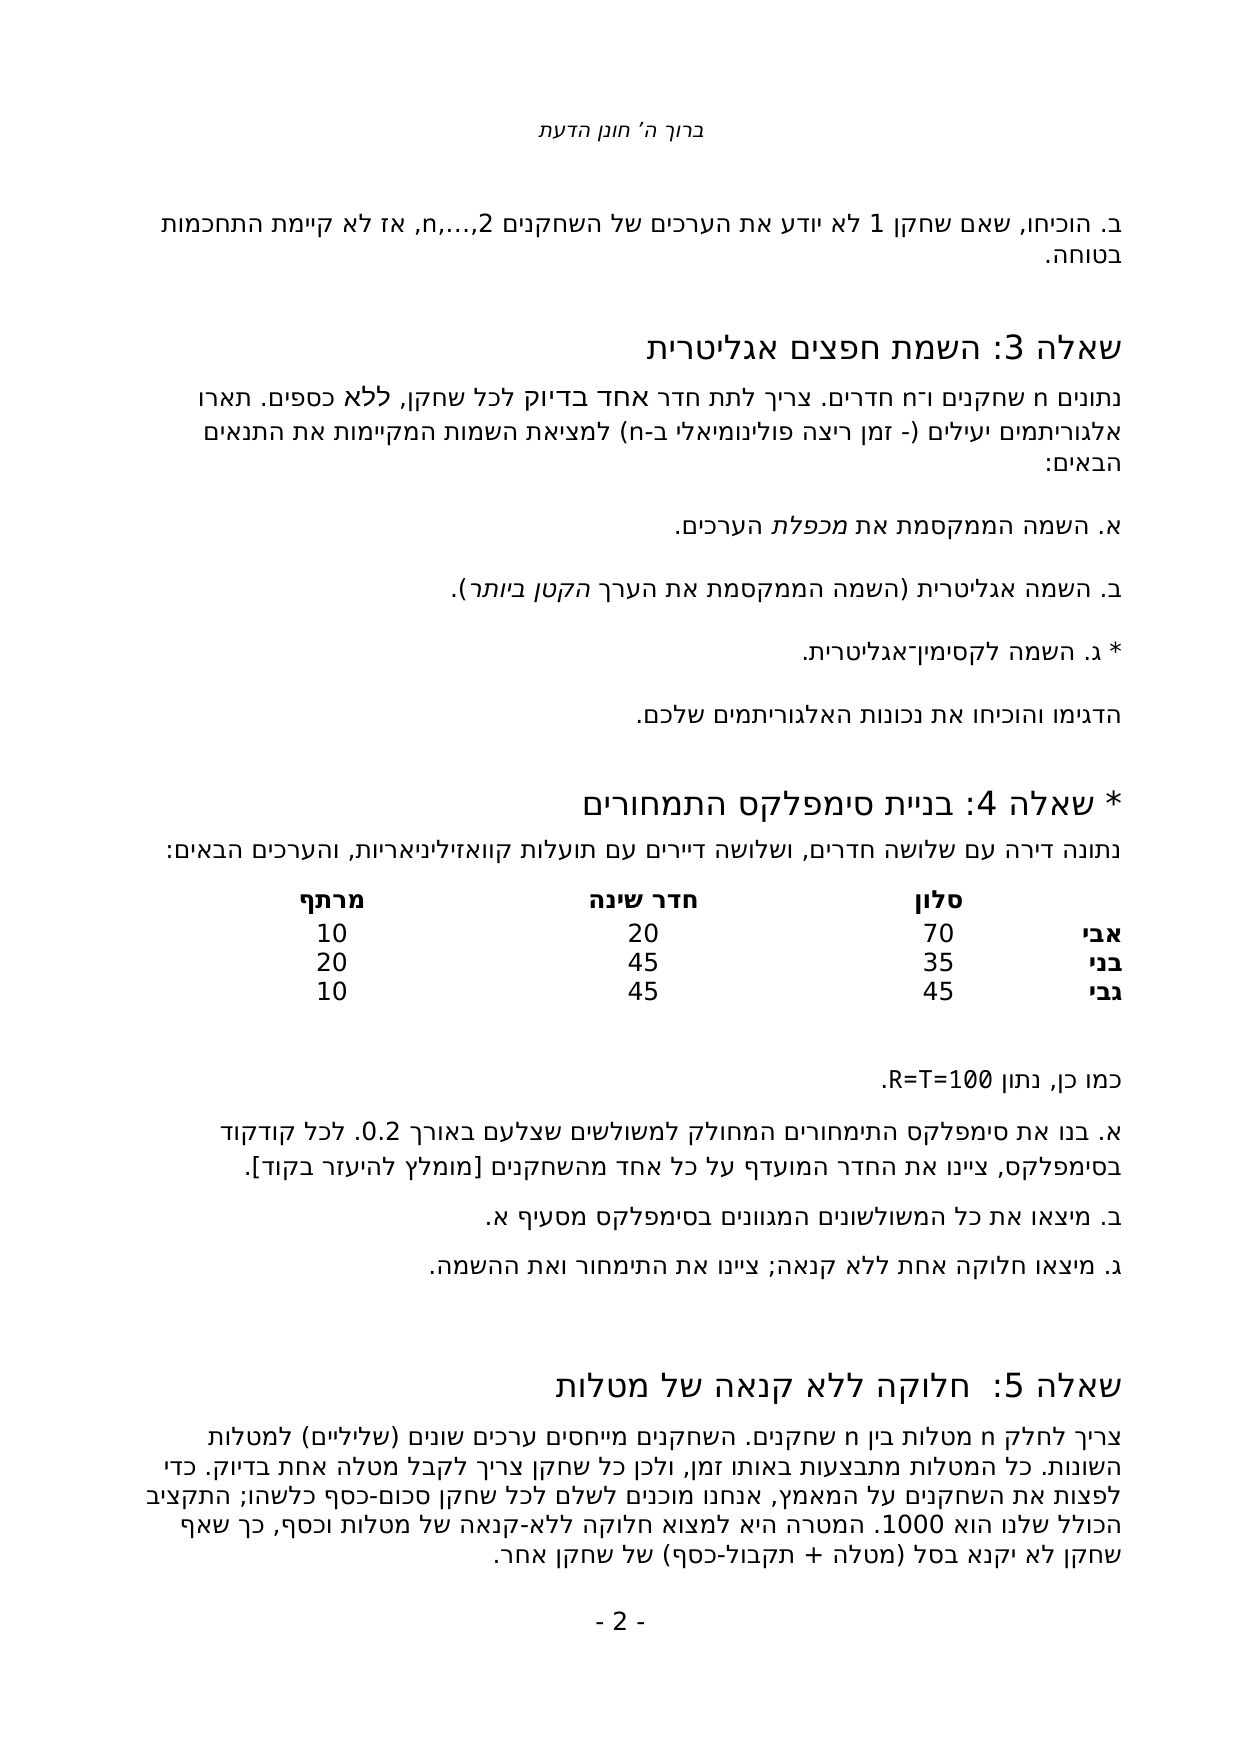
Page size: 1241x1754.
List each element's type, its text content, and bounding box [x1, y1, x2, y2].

table_cell 35 [803, 948, 1075, 977]
text נתונים n שחקנים ו־n חדרים. צריך לתת חדר אחד בדיוק לכל שחקן, ללא כספים. תארו אלגוריתמים יעילים (- זמן ריצה פולינומיאלי ב-n) למציאת השמות המקיימות את התנאים הבאים: [118, 379, 1122, 477]
table_cell גבי [1075, 977, 1123, 1006]
table_cell 45 [484, 977, 802, 1006]
text א. בנו את סימפלקס התימחורים המחולק למשולשים שצלעם באורך 0.2. לכל קודקוד בסימפלקס, ציינו את החדר המועדף על כל אחד מהשחקנים [מומלץ להיעזר בקוד]. [118, 1117, 1122, 1181]
text ‬צריך לחלק n מטלות בין n שחקנים. השחקנים מייחסים ערכים שונים (שליליים) למטלות השונות. כל המטלות מתבצעות באותו זמן, ולכן כל שחקן צריך לקבל מטלה אחת בדיוק. כדי לפצות את השחקנים על המאמץ, אנחנו מוכנים לשלם לכל שחקן סכום-כסף כלשהו; התקציב הכולל שלנו הוא 1000. המטרה היא למצוא חלוקה ללא-קנאה של מטלות וכסף, כך שאף שחקן לא יקנא בסל (מטלה + תקבול-כסף) של שחקן אחר. [118, 1418, 1122, 1569]
text ב. מיצאו את כל המשולשונים המגוונים בסימפלקס מסעיף א. [118, 1202, 1122, 1231]
table_header [1075, 885, 1123, 919]
subtitle שאלה 3: השמת חפצים אגליטרית [118, 328, 1122, 367]
subtitle שאלה 5: חלוקה ללא קנאה של מטלות [118, 1367, 1122, 1406]
table_cell 45 [803, 977, 1075, 1006]
text הדגימו והוכיחו את נכונות האלגוריתמים שלכם. [118, 701, 1122, 730]
table_header חדר שינה [484, 885, 802, 919]
table_cell 10 [180, 919, 484, 948]
text * ג. השמה לקסימין־אגליטרית. [118, 637, 1122, 667]
table_cell 70 [803, 919, 1075, 948]
text ב. הוכיחו, שאם שחקן 1 לא יודע את הערכים של השחקנים 2,…,n, אז לא קיימת התחכמות בטוחה. [118, 206, 1122, 269]
table_cell בני [1075, 948, 1123, 977]
text נתונה דירה עם שלושה חדרים, ושלושה דיירים עם תועלות קוואזיליניאריות, והערכים הבאים: [118, 835, 1122, 864]
text כמו כן, נתון R=T=100. [118, 1062, 1122, 1096]
text ג. מיצאו חלוקה אחת ללא קנאה; ציינו את התימחור ואת ההשמה. [118, 1251, 1122, 1281]
subtitle * שאלה 4: בניית סימפלקס התמחורים [118, 784, 1122, 823]
table_cell אבי [1075, 919, 1123, 948]
table_header סלון [803, 885, 1075, 919]
table_cell 10 [180, 977, 484, 1006]
text א. השמה הממקסמת את מכפלת הערכים. [118, 511, 1122, 540]
table_cell 45 [484, 948, 802, 977]
text ב. השמה אגליטרית (השמה הממקסמת את הערך הקטן ביותר). [118, 574, 1122, 603]
table_header מרתף [180, 885, 484, 919]
table_cell 20 [484, 919, 802, 948]
table_cell 20 [180, 948, 484, 977]
